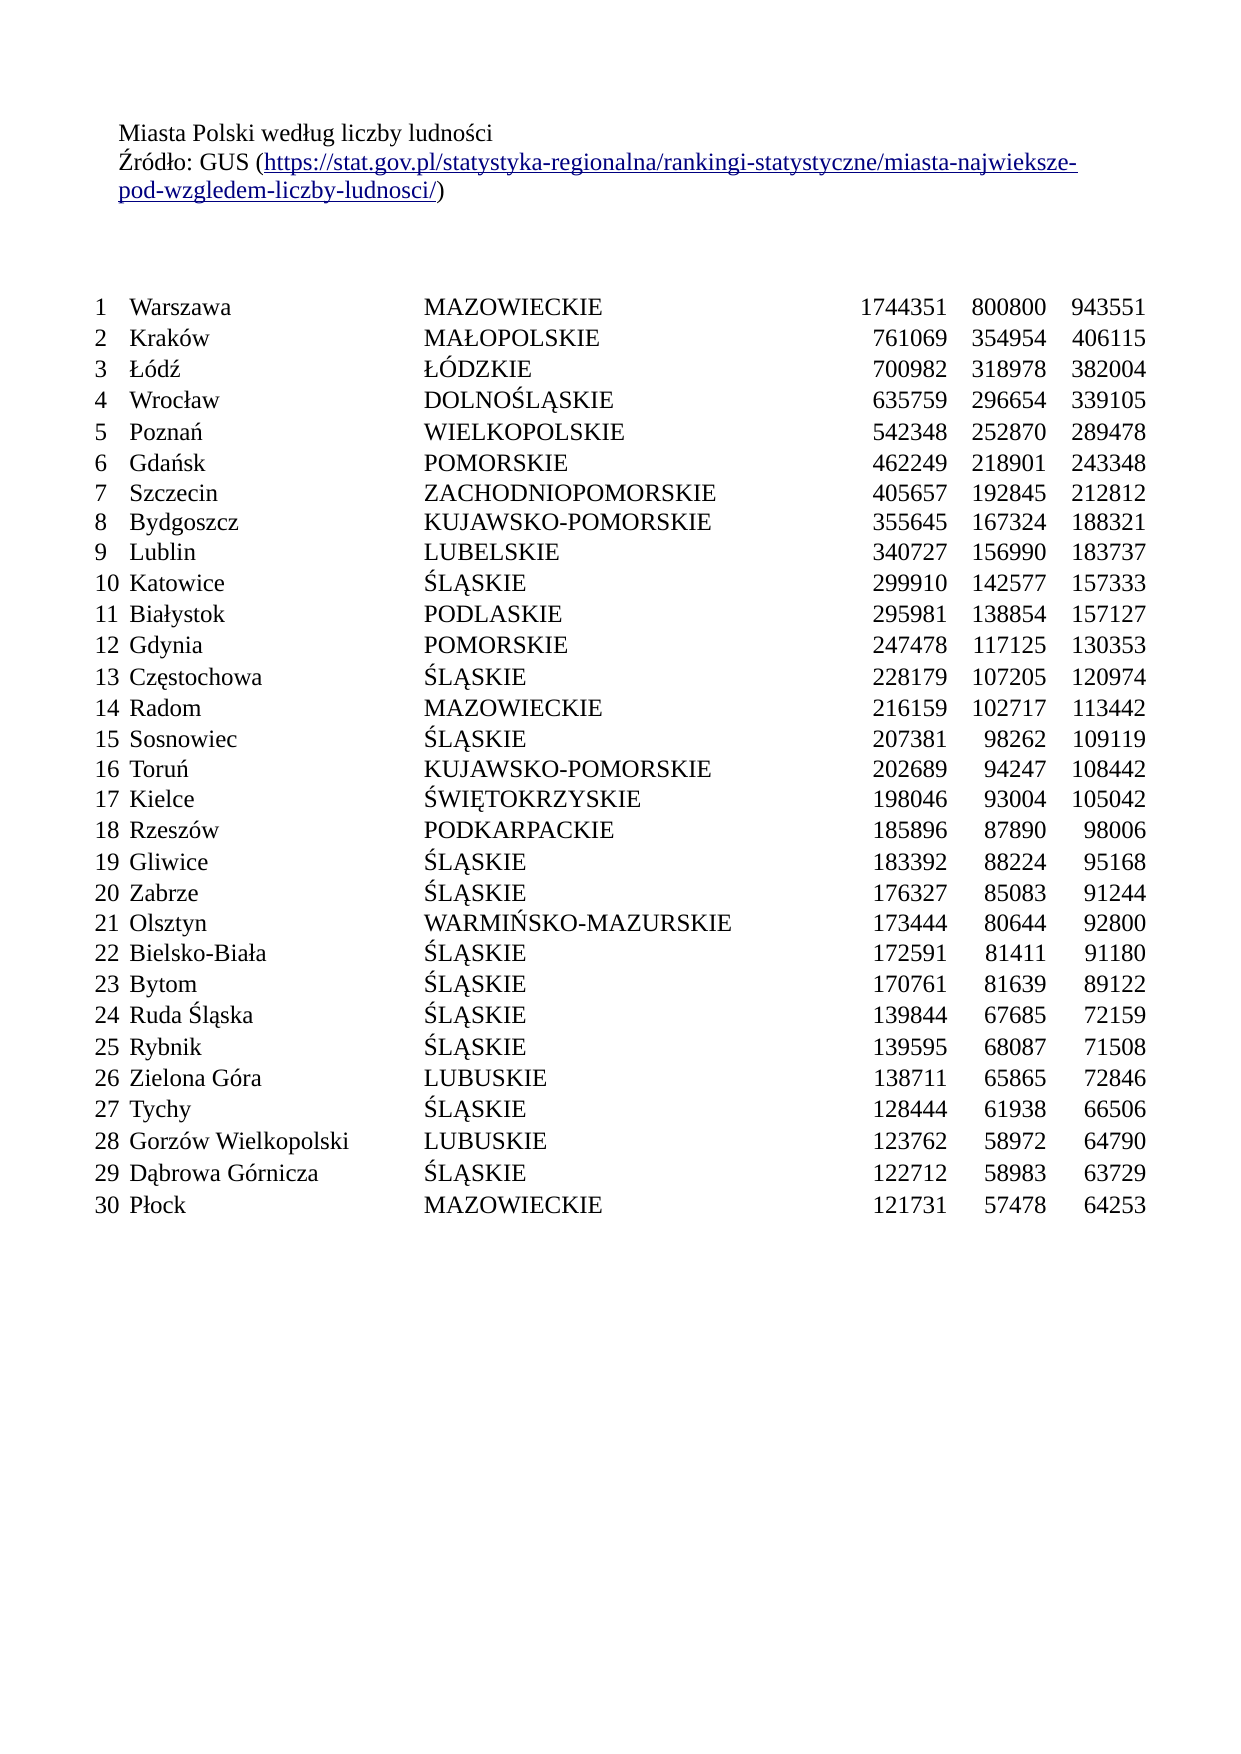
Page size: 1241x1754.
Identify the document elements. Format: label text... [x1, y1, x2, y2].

table_cell 61938 [947, 1093, 1046, 1124]
table_cell 108442 [1046, 754, 1146, 783]
table_cell 81639 [947, 968, 1046, 999]
table_cell 13 [94, 661, 129, 692]
table_cell 14 [94, 692, 129, 723]
table_cell 405657 [832, 478, 947, 507]
table_cell 8 [94, 507, 129, 536]
table_cell Szczecin [129, 478, 424, 507]
table_cell 23 [94, 968, 129, 999]
table_cell 382004 [1046, 353, 1146, 384]
table_cell 93004 [947, 783, 1046, 814]
table_cell Olsztyn [129, 908, 424, 937]
table_cell ŚLĄSKIE [424, 877, 832, 908]
table_cell ŚLĄSKIE [424, 1157, 832, 1188]
table_cell KUJAWSKO-POMORSKIE [424, 754, 832, 783]
table_cell ZACHODNIOPOMORSKIE [424, 478, 832, 507]
table_cell 117125 [947, 629, 1046, 661]
table_cell 65865 [947, 1062, 1046, 1093]
table_cell 11 [94, 598, 129, 629]
table_cell ŚLĄSKIE [424, 968, 832, 999]
table_cell Bydgoszcz [129, 507, 424, 536]
table_cell WARMIŃSKO-MAZURSKIE [424, 908, 832, 937]
table_cell 243348 [1046, 447, 1146, 478]
table_cell 157333 [1046, 567, 1146, 598]
table_cell 113442 [1046, 692, 1146, 723]
table_cell Poznań [129, 416, 424, 447]
table_cell 299910 [832, 567, 947, 598]
table_cell 462249 [832, 447, 947, 478]
table_cell 130353 [1046, 629, 1146, 661]
table_cell 7 [94, 478, 129, 507]
table_cell PODLASKIE [424, 598, 832, 629]
table_cell 121731 [832, 1189, 947, 1221]
table_cell WIELKOPOLSKIE [424, 416, 832, 447]
table_cell 72159 [1046, 999, 1146, 1031]
table_cell 63729 [1046, 1157, 1146, 1188]
table_cell 6 [94, 447, 129, 478]
table_cell 173444 [832, 908, 947, 937]
table_cell 123762 [832, 1124, 947, 1157]
table_cell POMORSKIE [424, 629, 832, 661]
table_cell ŚLĄSKIE [424, 1031, 832, 1062]
table_cell 247478 [832, 629, 947, 661]
table_cell MAZOWIECKIE [424, 692, 832, 723]
table_cell 216159 [832, 692, 947, 723]
table_cell 296654 [947, 384, 1046, 416]
table_cell ŚLĄSKIE [424, 1093, 832, 1124]
table_cell 21 [94, 908, 129, 937]
table_cell 252870 [947, 416, 1046, 447]
table_cell 88224 [947, 846, 1046, 877]
table_cell Gdynia [129, 629, 424, 661]
table_cell 5 [94, 416, 129, 447]
table_cell 107205 [947, 661, 1046, 692]
table_cell ŁÓDZKIE [424, 353, 832, 384]
table_header 1744351 [832, 291, 947, 322]
table_cell 4 [94, 384, 129, 416]
table_cell 105042 [1046, 783, 1146, 814]
text Źródło: GUS (https://stat.gov.pl/statystyka-regionalna/rankingi-statystyczne/miasta-najwieksze-pod-wzgledem-liczby-ludnosci/) [118, 147, 1122, 204]
table_cell 340727 [832, 536, 947, 567]
table_cell 19 [94, 846, 129, 877]
table_cell 95168 [1046, 846, 1146, 877]
table_cell 139595 [832, 1031, 947, 1062]
table_cell 138711 [832, 1062, 947, 1093]
table_cell 91244 [1046, 877, 1146, 908]
table_cell 66506 [1046, 1093, 1146, 1124]
table_cell Częstochowa [129, 661, 424, 692]
table_cell 72846 [1046, 1062, 1146, 1093]
table_cell Tychy [129, 1093, 424, 1124]
table_cell 28 [94, 1124, 129, 1157]
table_cell 339105 [1046, 384, 1146, 416]
table_cell 2 [94, 322, 129, 353]
table_cell 67685 [947, 999, 1046, 1031]
table_cell ŚLĄSKIE [424, 567, 832, 598]
table_cell 289478 [1046, 416, 1146, 447]
table_cell 185896 [832, 814, 947, 846]
table_cell 218901 [947, 447, 1046, 478]
table_cell Radom [129, 692, 424, 723]
table_cell 139844 [832, 999, 947, 1031]
table_cell 183392 [832, 846, 947, 877]
table_cell 202689 [832, 754, 947, 783]
table_cell 94247 [947, 754, 1046, 783]
table_cell 64790 [1046, 1124, 1146, 1157]
table_cell 71508 [1046, 1031, 1146, 1062]
table_cell 295981 [832, 598, 947, 629]
table_cell 406115 [1046, 322, 1146, 353]
table_cell 91180 [1046, 937, 1146, 968]
table_cell 120974 [1046, 661, 1146, 692]
table_cell Kielce [129, 783, 424, 814]
table_cell Gorzów Wielkopolski [129, 1124, 424, 1157]
table_cell 128444 [832, 1093, 947, 1124]
table_cell 207381 [832, 723, 947, 754]
table_cell 18 [94, 814, 129, 846]
table_cell 170761 [832, 968, 947, 999]
table_cell 157127 [1046, 598, 1146, 629]
table_cell 29 [94, 1157, 129, 1188]
table_cell Zielona Góra [129, 1062, 424, 1093]
table_cell ŚLĄSKIE [424, 999, 832, 1031]
table_cell Toruń [129, 754, 424, 783]
table_cell LUBELSKIE [424, 536, 832, 567]
table_cell ŚLĄSKIE [424, 937, 832, 968]
table_cell Gdańsk [129, 447, 424, 478]
table_cell 192845 [947, 478, 1046, 507]
table_cell 198046 [832, 783, 947, 814]
table_cell 98006 [1046, 814, 1146, 846]
table_cell 188321 [1046, 507, 1146, 536]
table_cell LUBUSKIE [424, 1062, 832, 1093]
table_cell 700982 [832, 353, 947, 384]
table_cell Lublin [129, 536, 424, 567]
table_header 800800 [947, 291, 1046, 322]
table_cell Bytom [129, 968, 424, 999]
table_cell ŚLĄSKIE [424, 661, 832, 692]
table_cell 17 [94, 783, 129, 814]
table_cell 26 [94, 1062, 129, 1093]
table_cell 80644 [947, 908, 1046, 937]
table_cell 98262 [947, 723, 1046, 754]
table_cell 9 [94, 536, 129, 567]
table_cell Białystok [129, 598, 424, 629]
table_cell 24 [94, 999, 129, 1031]
table_cell Sosnowiec [129, 723, 424, 754]
table_cell Bielsko-Biała [129, 937, 424, 968]
table_cell KUJAWSKO-POMORSKIE [424, 507, 832, 536]
table_cell Rybnik [129, 1031, 424, 1062]
table_cell 172591 [832, 937, 947, 968]
table_cell 318978 [947, 353, 1046, 384]
table_cell 22 [94, 937, 129, 968]
table_header Warszawa [129, 291, 424, 322]
table_cell Ruda Śląska [129, 999, 424, 1031]
table_cell Dąbrowa Górnicza [129, 1157, 424, 1188]
table_cell 12 [94, 629, 129, 661]
table_header 943551 [1046, 291, 1146, 322]
table_cell Rzeszów [129, 814, 424, 846]
table_cell 10 [94, 567, 129, 598]
table_cell 58983 [947, 1157, 1046, 1188]
table_cell Gliwice [129, 846, 424, 877]
table_cell 30 [94, 1189, 129, 1221]
table_cell ŚLĄSKIE [424, 723, 832, 754]
table_cell 3 [94, 353, 129, 384]
table_cell ŚWIĘTOKRZYSKIE [424, 783, 832, 814]
table_cell 354954 [947, 322, 1046, 353]
table_cell 85083 [947, 877, 1046, 908]
table_cell 228179 [832, 661, 947, 692]
table_cell PODKARPACKIE [424, 814, 832, 846]
table_cell 102717 [947, 692, 1046, 723]
table_cell 25 [94, 1031, 129, 1062]
table_cell 542348 [832, 416, 947, 447]
table_cell Katowice [129, 567, 424, 598]
table_cell 87890 [947, 814, 1046, 846]
table_cell 27 [94, 1093, 129, 1124]
table_cell MAŁOPOLSKIE [424, 322, 832, 353]
table_cell 176327 [832, 877, 947, 908]
table_cell 122712 [832, 1157, 947, 1188]
table_header MAZOWIECKIE [424, 291, 832, 322]
table_cell 167324 [947, 507, 1046, 536]
table_cell 635759 [832, 384, 947, 416]
table_cell 138854 [947, 598, 1046, 629]
table_cell Wrocław [129, 384, 424, 416]
table_cell 64253 [1046, 1189, 1146, 1221]
table_cell 156990 [947, 536, 1046, 567]
table_cell 212812 [1046, 478, 1146, 507]
table_cell 109119 [1046, 723, 1146, 754]
table_cell 16 [94, 754, 129, 783]
table_cell 92800 [1046, 908, 1146, 937]
table_cell Zabrze [129, 877, 424, 908]
table_cell 355645 [832, 507, 947, 536]
table_cell 183737 [1046, 536, 1146, 567]
table_cell 57478 [947, 1189, 1046, 1221]
table_header 1 [94, 291, 129, 322]
table_cell LUBUSKIE [424, 1124, 832, 1157]
table_cell ŚLĄSKIE [424, 846, 832, 877]
text Miasta Polski według liczby ludności [118, 118, 1122, 147]
table_cell 89122 [1046, 968, 1146, 999]
table_cell DOLNOŚLĄSKIE [424, 384, 832, 416]
table_cell 15 [94, 723, 129, 754]
table_cell Łódź [129, 353, 424, 384]
table_cell 20 [94, 877, 129, 908]
table_cell 81411 [947, 937, 1046, 968]
table_cell 58972 [947, 1124, 1046, 1157]
table_cell MAZOWIECKIE [424, 1189, 832, 1221]
table_cell 142577 [947, 567, 1046, 598]
table_cell POMORSKIE [424, 447, 832, 478]
table_cell 68087 [947, 1031, 1046, 1062]
table_cell Kraków [129, 322, 424, 353]
table_cell 761069 [832, 322, 947, 353]
table_cell Płock [129, 1189, 424, 1221]
